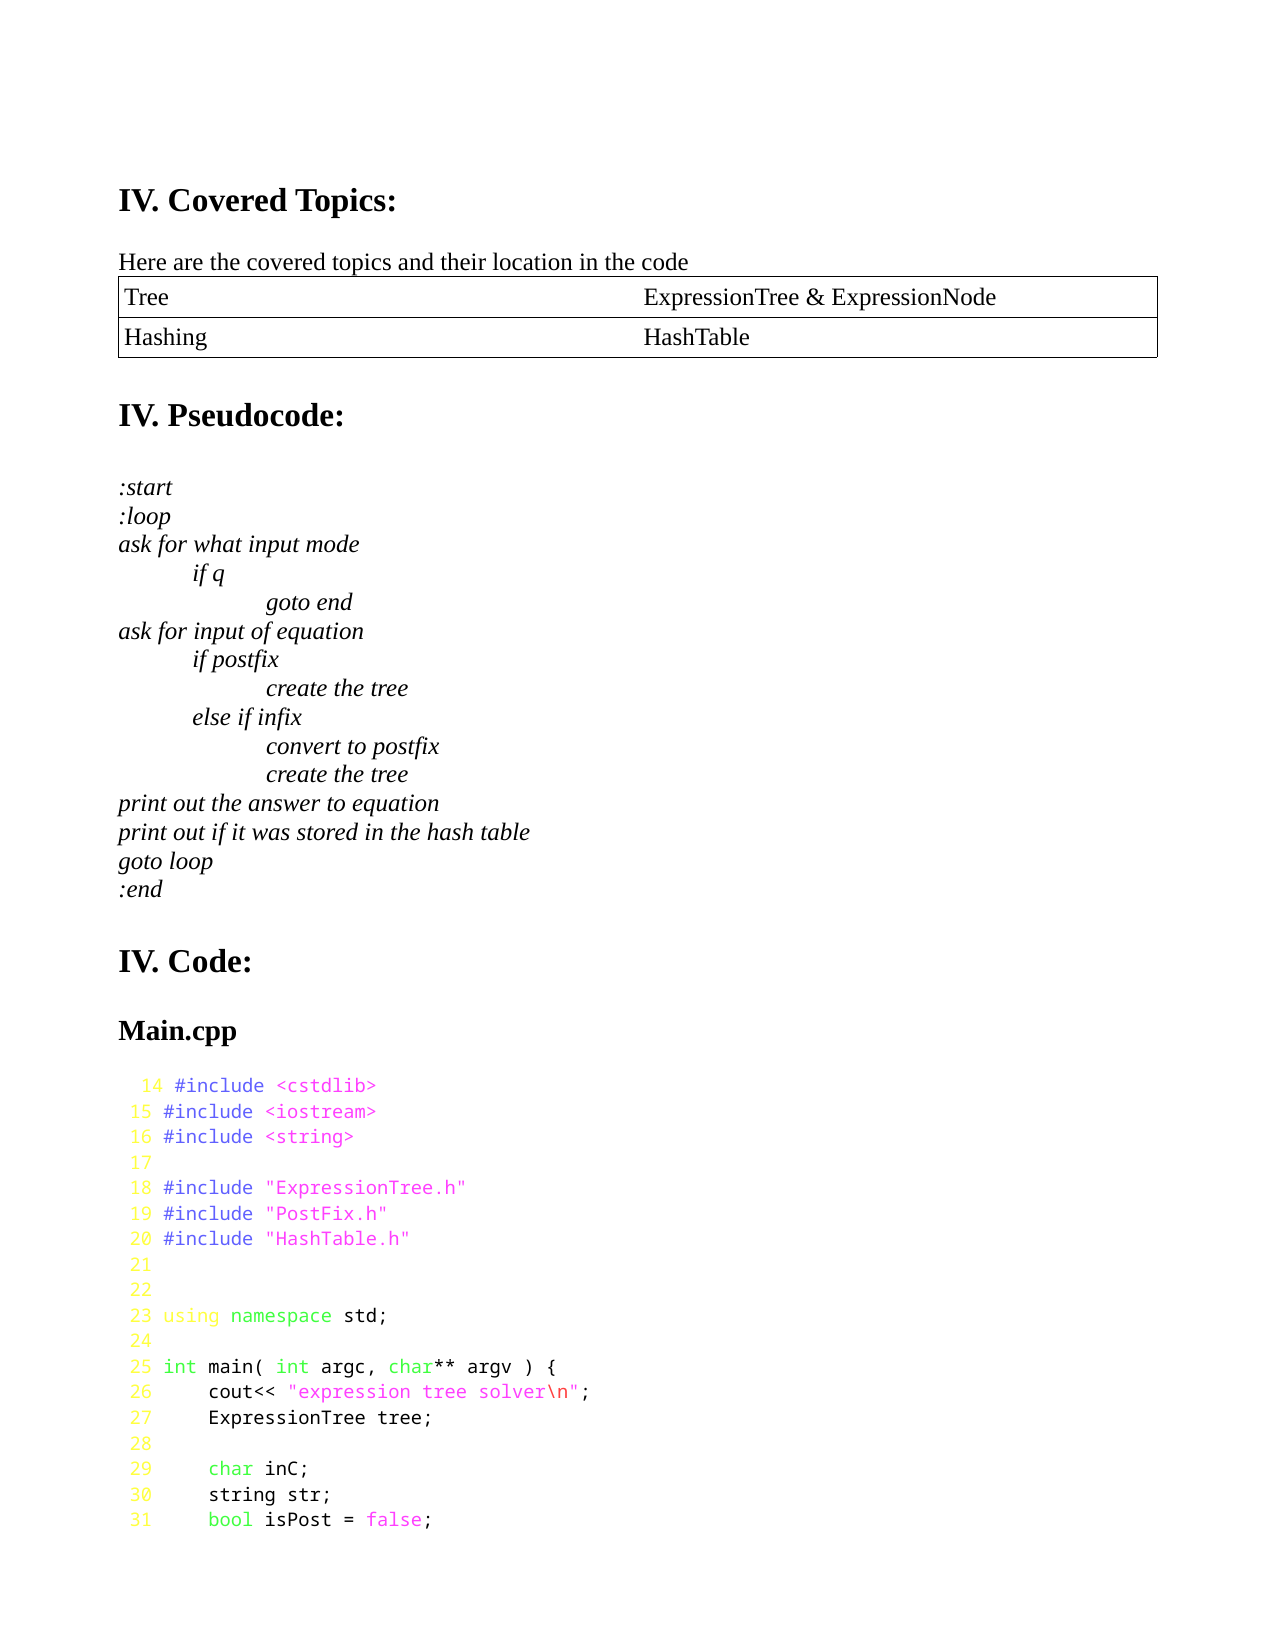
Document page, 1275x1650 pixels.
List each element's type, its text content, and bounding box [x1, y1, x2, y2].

text create the tree [118, 673, 1157, 702]
text ask for what input mode [118, 529, 1157, 558]
text 24 [118, 1328, 1157, 1353]
text if postfix [118, 644, 1157, 673]
text 14 #include <cstdlib> [118, 1072, 1157, 1098]
text IV. Covered Topics: [118, 180, 1157, 219]
text Main.cpp [118, 1013, 1157, 1047]
text :start [118, 472, 1157, 501]
text 15 #include <iostream> [118, 1098, 1157, 1123]
table_header ExpressionTree & ExpressionNode [638, 277, 1157, 317]
text :end [118, 874, 1157, 903]
table_header Tree [119, 277, 637, 317]
text goto end [118, 587, 1157, 616]
text 20 #include "HashTable.h" [118, 1226, 1157, 1251]
text 27 ExpressionTree tree; [118, 1404, 1157, 1430]
text :loop [118, 501, 1157, 529]
text 25 int main( int argc, char** argv ) { [118, 1353, 1157, 1379]
text if q [118, 558, 1157, 587]
text 22 [118, 1277, 1157, 1302]
text convert to postfix [118, 731, 1157, 759]
text 17 [118, 1149, 1157, 1174]
text 26 cout<< "expression tree solver\n"; [118, 1379, 1157, 1404]
text 19 #include "PostFix.h" [118, 1200, 1157, 1226]
table_cell Hashing [119, 318, 637, 357]
text 18 #include "ExpressionTree.h" [118, 1174, 1157, 1200]
text IV. Pseudocode: [118, 395, 1157, 434]
text IV. Code: [118, 942, 1157, 980]
text 21 [118, 1251, 1157, 1277]
text 16 #include <string> [118, 1123, 1157, 1149]
text 30 string str; [118, 1481, 1157, 1506]
text print out the answer to equation [118, 788, 1157, 817]
text goto loop [118, 846, 1157, 874]
text else if infix [118, 702, 1157, 731]
text 23 using namespace std; [118, 1302, 1157, 1328]
text Here are the covered topics and their location in the code [118, 247, 1157, 276]
text print out if it was stored in the hash table [118, 817, 1157, 846]
text 31 bool isPost = false; [118, 1506, 1157, 1532]
text create the tree [118, 759, 1157, 788]
text 29 char inC; [118, 1455, 1157, 1481]
text ask for input of equation [118, 616, 1157, 644]
text 28 [118, 1430, 1157, 1455]
table_cell HashTable [638, 318, 1157, 357]
